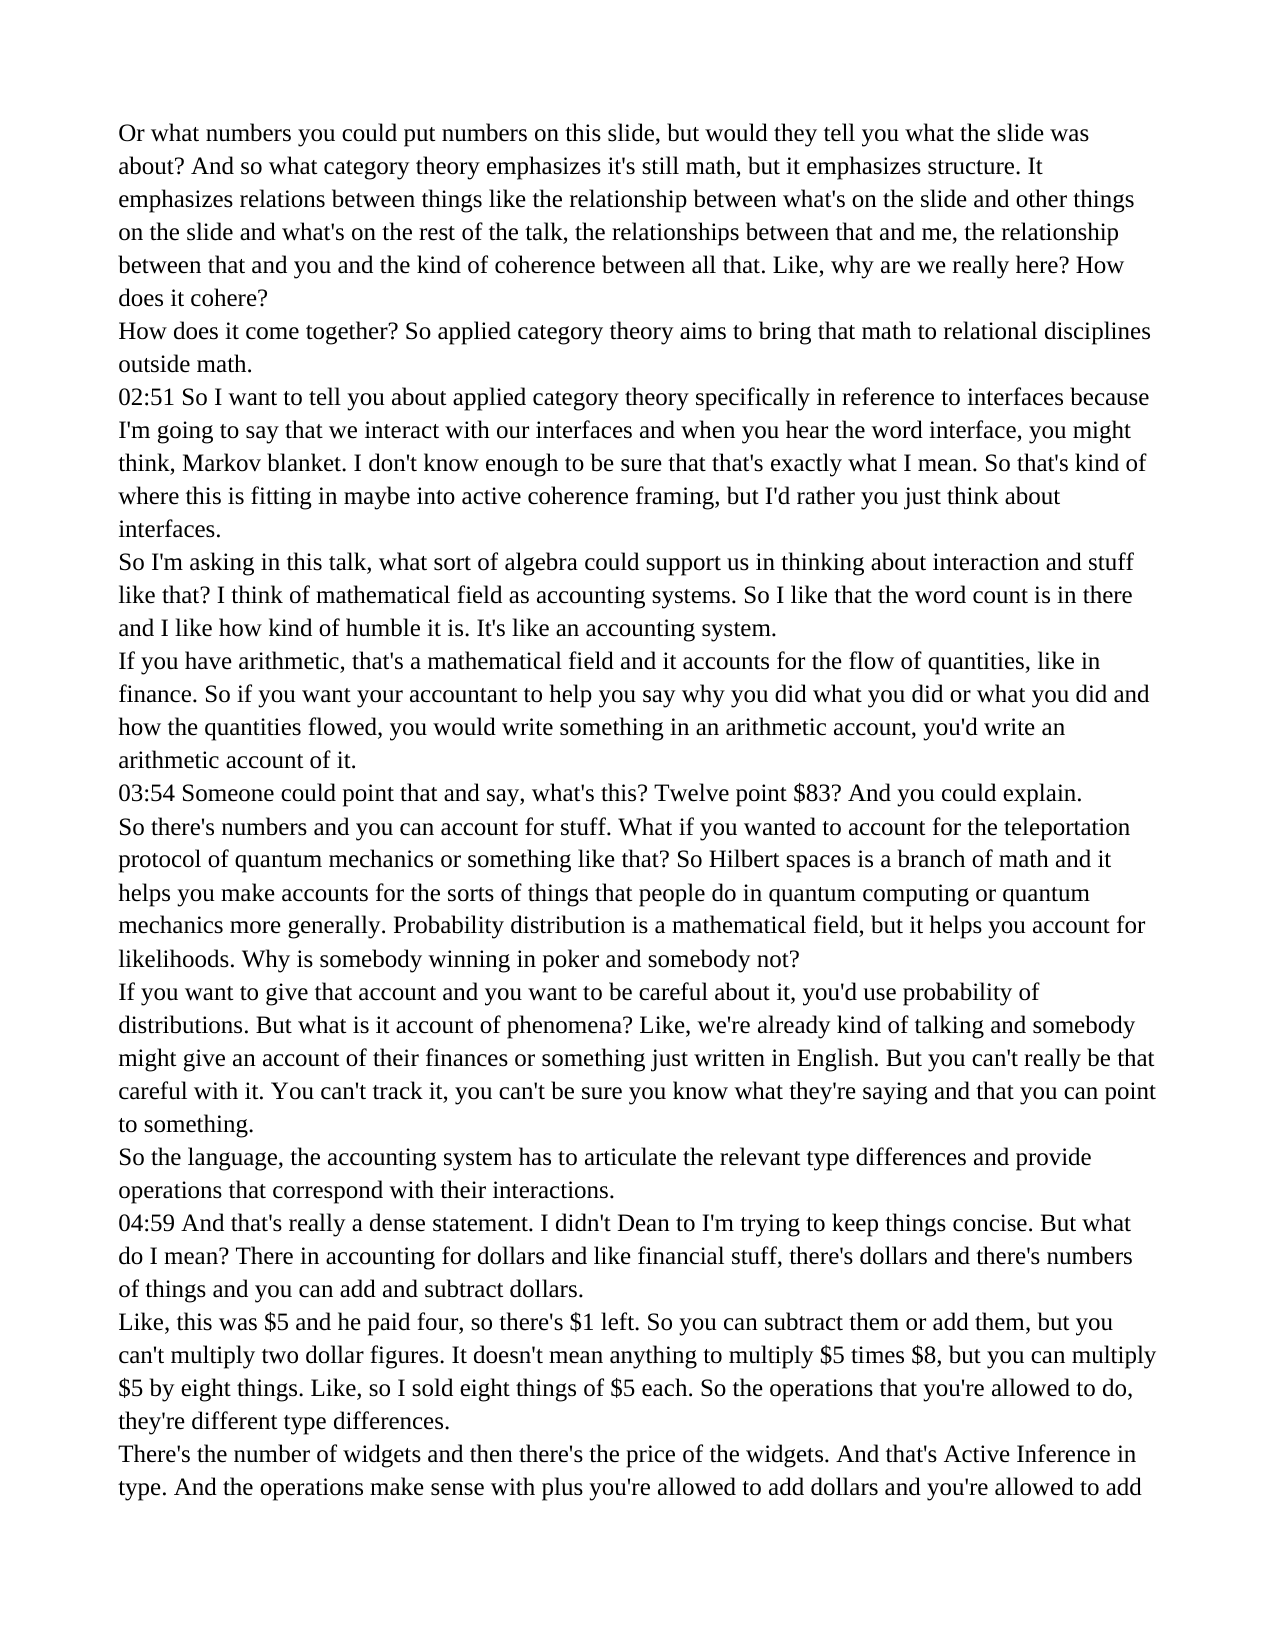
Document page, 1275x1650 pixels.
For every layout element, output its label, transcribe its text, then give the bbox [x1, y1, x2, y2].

text So the language, the accounting system has to articulate the relevant type differences and provide operations that correspond with their interactions. [118, 1142, 1157, 1203]
text There's the number of widgets and then there's the price of the widgets. And that's Active Inference in type. And the operations make sense with plus you're allowed to add dollars and you're allowed to add [118, 1439, 1157, 1501]
text 03:54 Someone could point that and say, what's this? Twelve point $83? And you could explain. [118, 778, 1157, 807]
text If you have arithmetic, that's a mathematical field and it accounts for the flow of quantities, like in finance. So if you want your accountant to help you say why you did what you did or what you did and how the quantities flowed, you would write something in an arithmetic account, you'd write an arithmetic account of it. [118, 646, 1157, 774]
text If you want to give that account and you want to be careful about it, you'd use probability of distributions. But what is it account of phenomena? Like, we're already kind of talking and somebody might give an account of their finances or something just written in English. But you can't really be that careful with it. You can't track it, you can't be sure you know what they're saying and that you can point to something. [118, 977, 1157, 1137]
text 02:51 So I want to tell you about applied category theory specifically in reference to interfaces because I'm going to say that we interact with our interfaces and when you hear the word interface, you might think, Markov blanket. I don't know enough to be sure that that's exactly what I mean. So that's kind of where this is fitting in maybe into active coherence framing, but I'd rather you just think about interfaces. [118, 382, 1157, 543]
text 04:59 And that's really a dense statement. I didn't Dean to I'm trying to keep things concise. But what do I mean? There in accounting for dollars and like financial stuff, there's dollars and there's numbers of things and you can add and subtract dollars. [118, 1208, 1157, 1303]
text So I'm asking in this talk, what sort of algebra could support us in thinking about interaction and stuff like that? I think of mathematical field as accounting systems. So I like that the word count is in there and I like how kind of humble it is. It's like an accounting system. [118, 547, 1157, 642]
text Like, this was $5 and he paid four, so there's $1 left. So you can subtract them or add them, but you can't multiply two dollar figures. It doesn't mean anything to multiply $5 times $8, but you can multiply $5 by eight things. Like, so I sold eight things of $5 each. So the operations that you're allowed to do, they're different type differences. [118, 1307, 1157, 1435]
text Or what numbers you could put numbers on this slide, but would they tell you what the slide was about? And so what category theory emphasizes it's still math, but it emphasizes structure. It emphasizes relations between things like the relationship between what's on the slide and other things on the slide and what's on the rest of the talk, the relationships between that and me, the relationship between that and you and the kind of coherence between all that. Like, why are we really here? How does it cohere? [118, 118, 1157, 312]
text How does it come together? So applied category theory aims to bring that math to relational disciplines outside math. [118, 316, 1157, 378]
text So there's numbers and you can account for stuff. What if you wanted to account for the teleportation protocol of quantum mechanics or something like that? So Hilbert spaces is a branch of math and it helps you make accounts for the sorts of things that people do in quantum computing or quantum mechanics more generally. Probability distribution is a mathematical field, but it helps you account for likelihoods. Why is somebody winning in poker and somebody not? [118, 812, 1157, 972]
